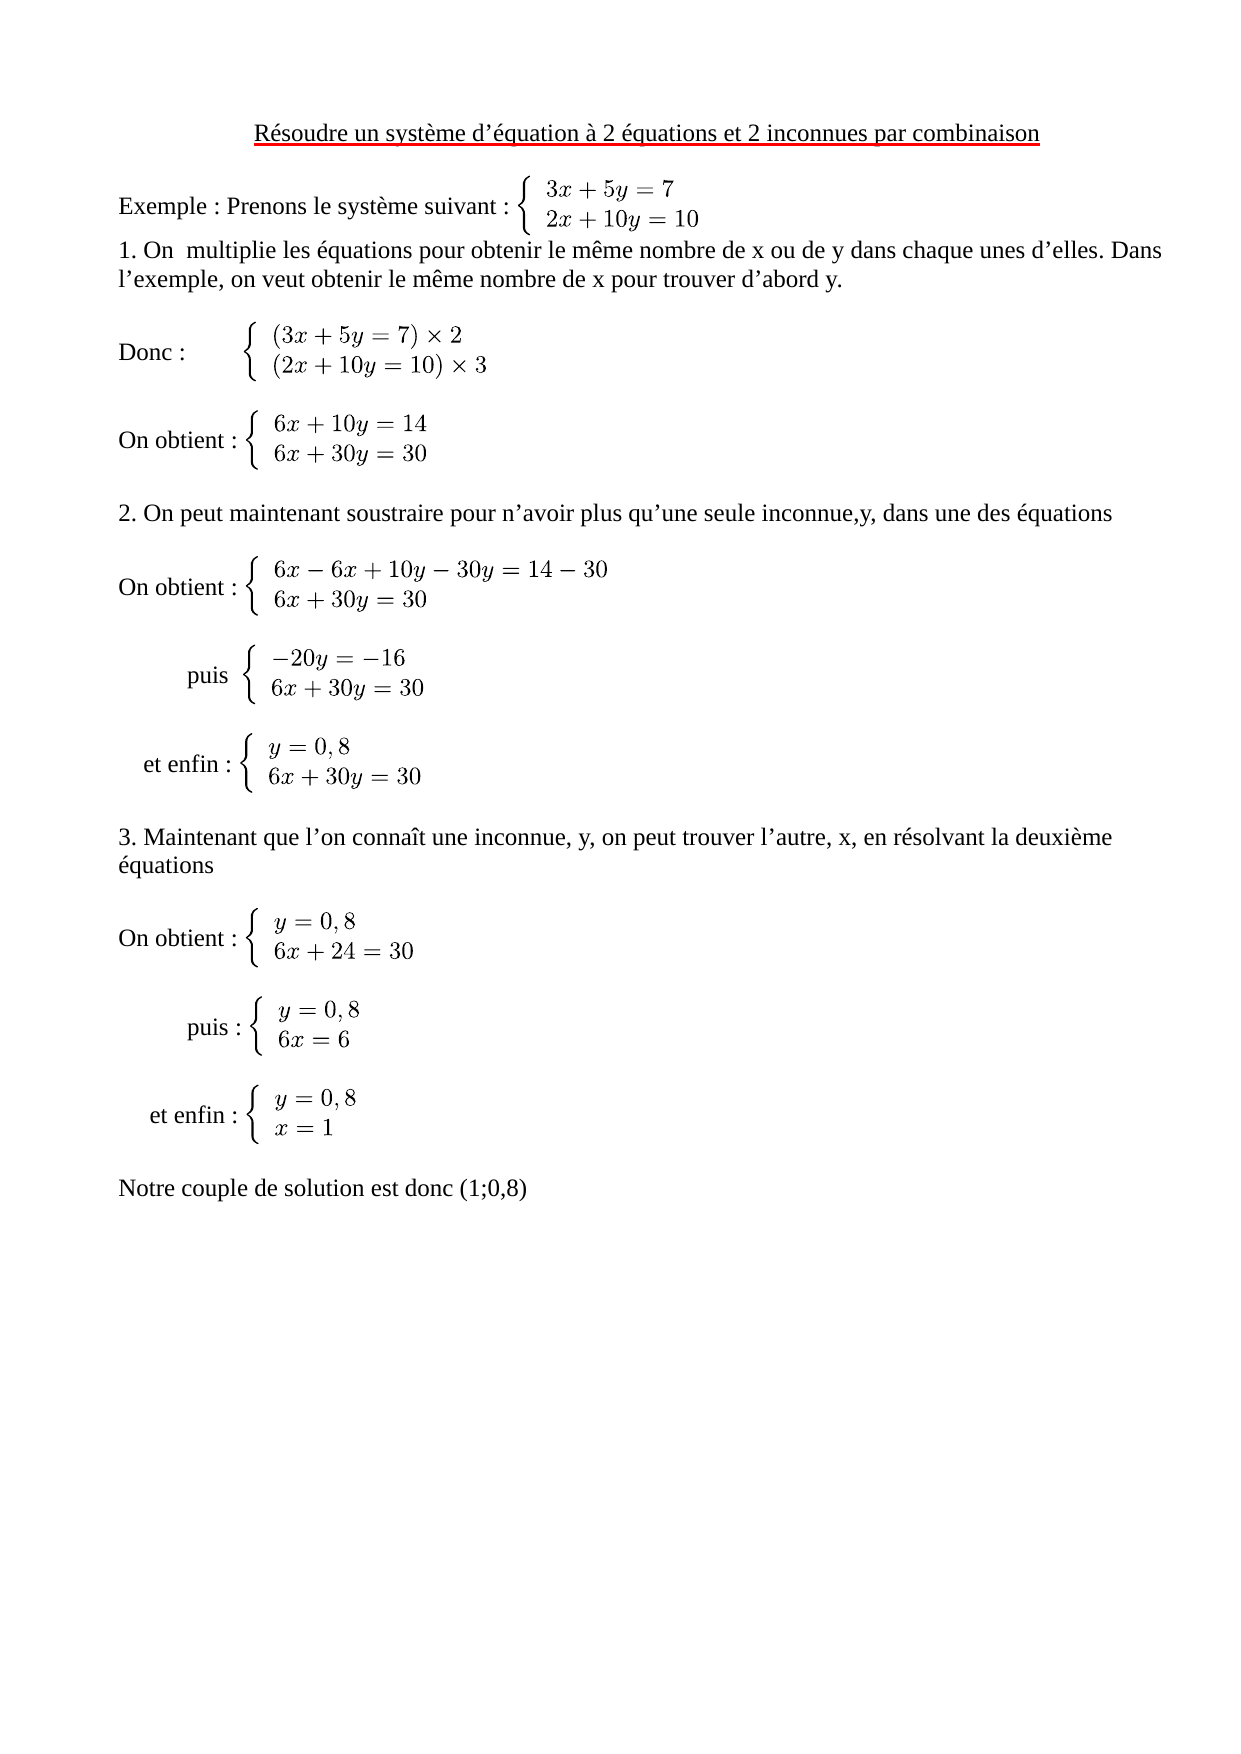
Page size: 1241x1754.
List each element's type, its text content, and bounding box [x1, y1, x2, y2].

text [258, 908, 1175, 967]
text Résoudre un système d’équation à 2 équations et 2 inconnues par combinaison [118, 118, 1175, 147]
text 1. On multiplie les équations pour obtenir le même nombre de x ou de y dans chaque unes d’elles. Dans l’exemple, on veut obtenir le même nombre de x pour trouver d’abord y. [118, 235, 1175, 293]
text [258, 410, 1175, 470]
text puis : [118, 996, 259, 1056]
text 3. Maintenant que l’on connaît une inconnue, y, on peut trouver l’autre, x, en résolvant la deuxième équations [118, 822, 1175, 879]
text et enfin : [118, 733, 250, 793]
text puis [118, 644, 253, 704]
text 2. On peut maintenant soustraire pour n’avoir plus qu’une seule inconnue,y, dans une des équations [118, 498, 1175, 527]
text [253, 733, 1175, 793]
text Donc : [118, 322, 241, 381]
text [259, 1084, 1175, 1144]
text [697, 176, 1175, 235]
text Exemple : Prenons le système suivant : [118, 176, 515, 235]
text Notre couple de solution est donc (1;0,8) [118, 1173, 1175, 1202]
text [258, 556, 1175, 616]
text [263, 996, 1175, 1056]
text On obtient : [118, 908, 255, 967]
text [485, 322, 1175, 381]
text On obtient : [118, 410, 255, 470]
text et enfin : [118, 1084, 256, 1144]
text On obtient : [118, 556, 255, 616]
text [255, 644, 1175, 704]
